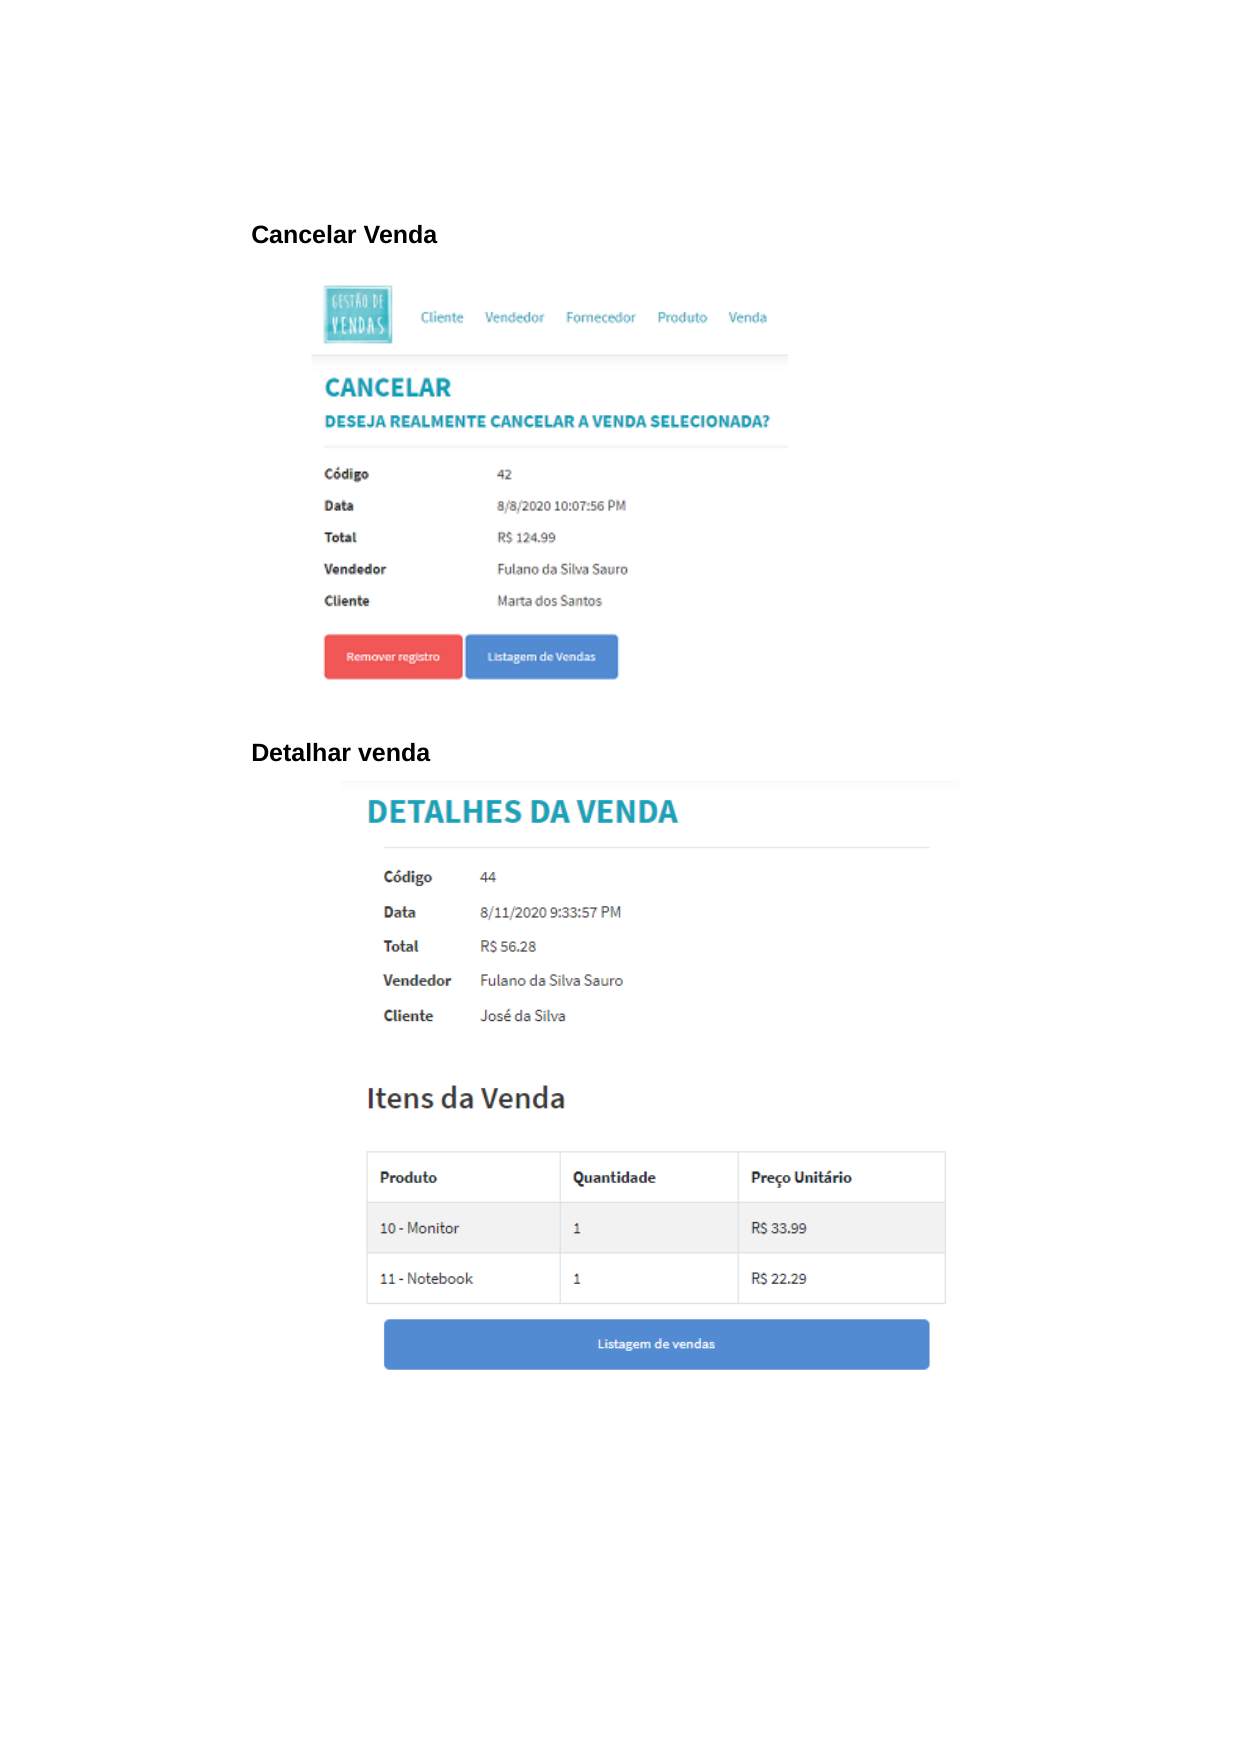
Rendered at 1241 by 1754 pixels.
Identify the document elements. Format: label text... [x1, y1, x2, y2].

picture [340, 781, 960, 1380]
text Cancelar Venda [177, 220, 1122, 249]
text Detalhar venda [177, 738, 1122, 767]
picture [311, 278, 788, 711]
